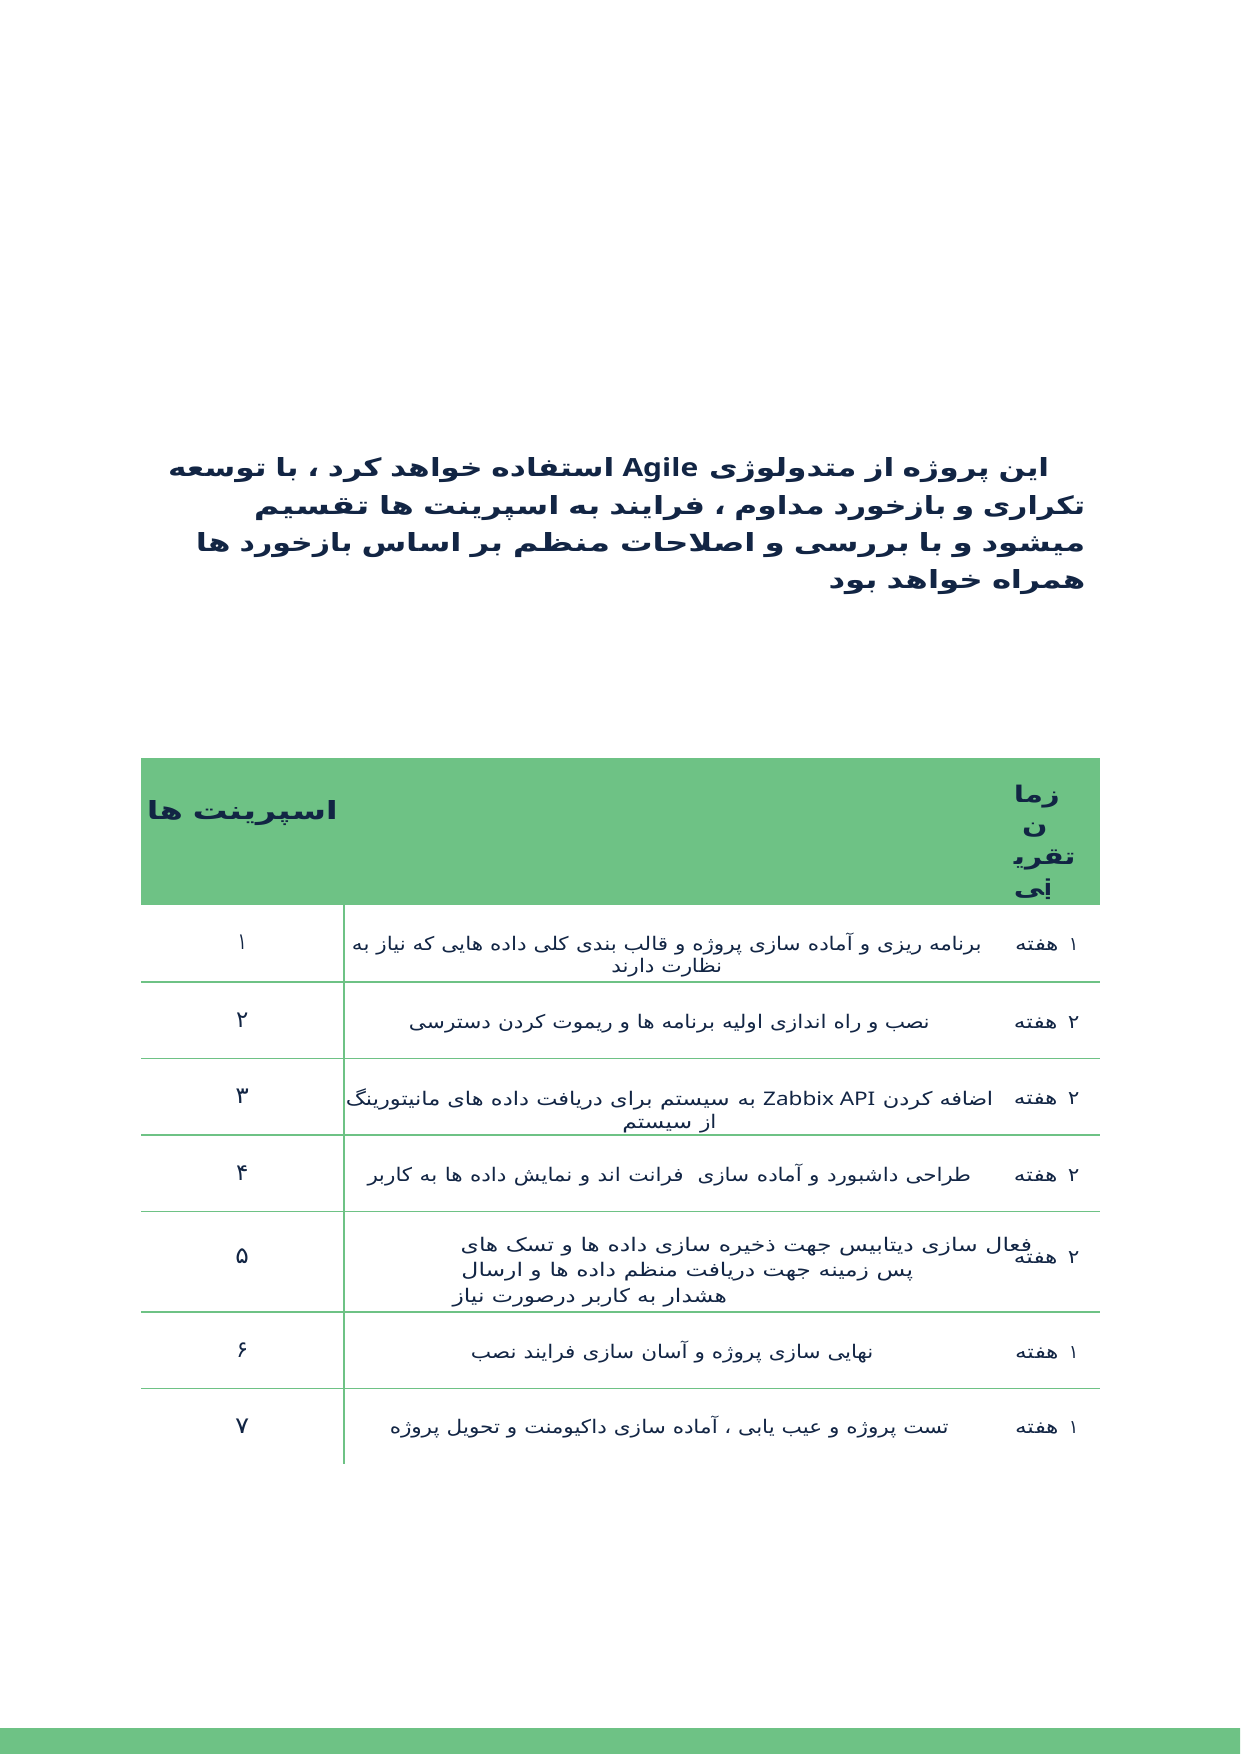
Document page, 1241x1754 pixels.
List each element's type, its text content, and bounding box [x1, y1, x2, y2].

text ﻣﺘﺪوﻟﻮژی و زﻣﺎﻧﺒﻨﺪی [565, 160, 1240, 244]
table_cell ۲ ﻫﻔﺘﻪ [995, 1212, 1100, 1311]
subtitle اﯾﻦ ﭘﺮوژه از ﻣﺘﺪوﻟﻮژی Agile اﺳﺘﻔﺎده ﺧﻮاﻫﺪ ﮐﺮد ، ﺑﺎ ﺗﻮﺳﻌﻪ ﺗﮑﺮاری و ﺑﺎزﺧﻮرد ﻣﺪاوم ، ﻓﺮاﯾﻨﺪ ﺑﻪ اﺳﭙﺮﯾﻨﺖ ﻫﺎ ﺗﻘﺴﯿﻢ ﻣﯿﺸﻮد و ﺑﺎ ﺑﺮرﺳﯽ و اﺻﻼﺣﺎت ﻣﻨﻈﻢ ﺑﺮ اﺳﺎس ﺑﺎزﺧﻮرد ﻫﺎ [156, 449, 1085, 557]
table_cell ۲ ﻫﻔﺘﻪ [995, 983, 1100, 1058]
table_cell ۲ ﻫﻔﺘﻪ [995, 1136, 1100, 1211]
table_header زﻣﺎن ﺗﻘﺮﯾịﯽ [345, 758, 1100, 905]
table_cell اﺿﺎﻓﻪ ﮐﺮدن Zabbix API ﺑﻪ ﺳﯿﺴﺘﻢ ﺑﺮای درﯾﺎﻓﺖ داده ﻫﺎی ﻣﺎﻧﯿﺘﻮرﯾﻨﮓ از ﺳﯿﺴﺘﻢ [345, 1059, 995, 1134]
table_cell ﻧﺼﺐ و راه اﻧﺪازی اوﻟﯿﻪ ﺑﺮﻧﺎﻣﻪ ﻫﺎ و رﯾﻤﻮت ﮐﺮدن دﺳﺘﺮﺳﯽ [345, 983, 995, 1058]
table_cell ۵ [141, 1212, 343, 1311]
table_header اﺳﭙﺮﯾﻨﺖ ﻫﺎ [141, 758, 343, 905]
table_cell ﻃﺮاﺣﯽ داﺷﺒﻮرد و آﻣﺎده ﺳﺎزی ﻓﺮاﻧﺖ اﻧﺪ و ﻧﻤﺎﯾﺶ داده ﻫﺎ ﺑﻪ ﮐﺎرﺑﺮ [345, 1136, 995, 1211]
text ﻫﻤﺮاه ﺧﻮاﻫﺪ ﺑﻮد [0, 565, 1085, 594]
table_cell ﺗﺴﺖ ﭘﺮوژه و ﻋﯿﺐ ﯾﺎﺑﯽ ، آﻣﺎده ﺳﺎزی داﮐﯿﻮﻣﻨﺖ و ﺗﺤﻮﯾﻞ ﭘﺮوژه [345, 1389, 995, 1463]
table_cell ۱ [141, 905, 343, 981]
table_cell ۱ ﻫﻔﺘﻪ [995, 1313, 1100, 1388]
table_cell ۷ [141, 1389, 343, 1463]
table_cell ۲ ﻫﻔﺘﻪ [995, 1059, 1100, 1134]
table_cell ﻓﻌﺎل ﺳﺎزی دﯾﺘﺎﺑﯿﺲ ﺟﻬﺖ ذﺧﯿﺮه ﺳﺎزی داده ﻫﺎ و ﺗﺴﮏ ﻫﺎی ﭘﺲ زﻣﯿﻨﻪ ﺟﻬﺖ درﯾﺎﻓﺖ ﻣﻨﻈﻢ داده ﻫﺎ و ارﺳﺎل ﻫﺸﺪار ﺑﻪ ﮐﺎرﺑﺮ درﺻﻮرت ﻧﯿﺎز [345, 1212, 995, 1311]
table_cell ﺑﺮﻧﺎﻣﻪ رﯾﺰی و آﻣﺎده ﺳﺎزی ﭘﺮوژه و ﻗﺎﻟﺐ ﺑﻨﺪی ﮐﻠﯽ داده ﻫﺎﯾﯽ ﮐﻪ ﻧﯿﺎز ﺑﻪ ﻧﻈﺎرت دارﻧﺪ [345, 905, 995, 981]
table_cell ۱ ﻫﻔﺘﻪ [995, 1389, 1100, 1463]
table_cell ۶ [141, 1313, 343, 1388]
table_cell ۴ [141, 1136, 343, 1211]
table_cell ۳ [141, 1059, 343, 1134]
table_cell ﻧﻬﺎﯾﯽ ﺳﺎزی ﭘﺮوژه و آﺳﺎن ﺳﺎزی ﻓﺮاﯾﻨﺪ ﻧﺼﺐ [345, 1313, 995, 1388]
table_cell ۱ ﻫﻔﺘﻪ [995, 905, 1100, 981]
table_cell ۲ [141, 983, 343, 1058]
